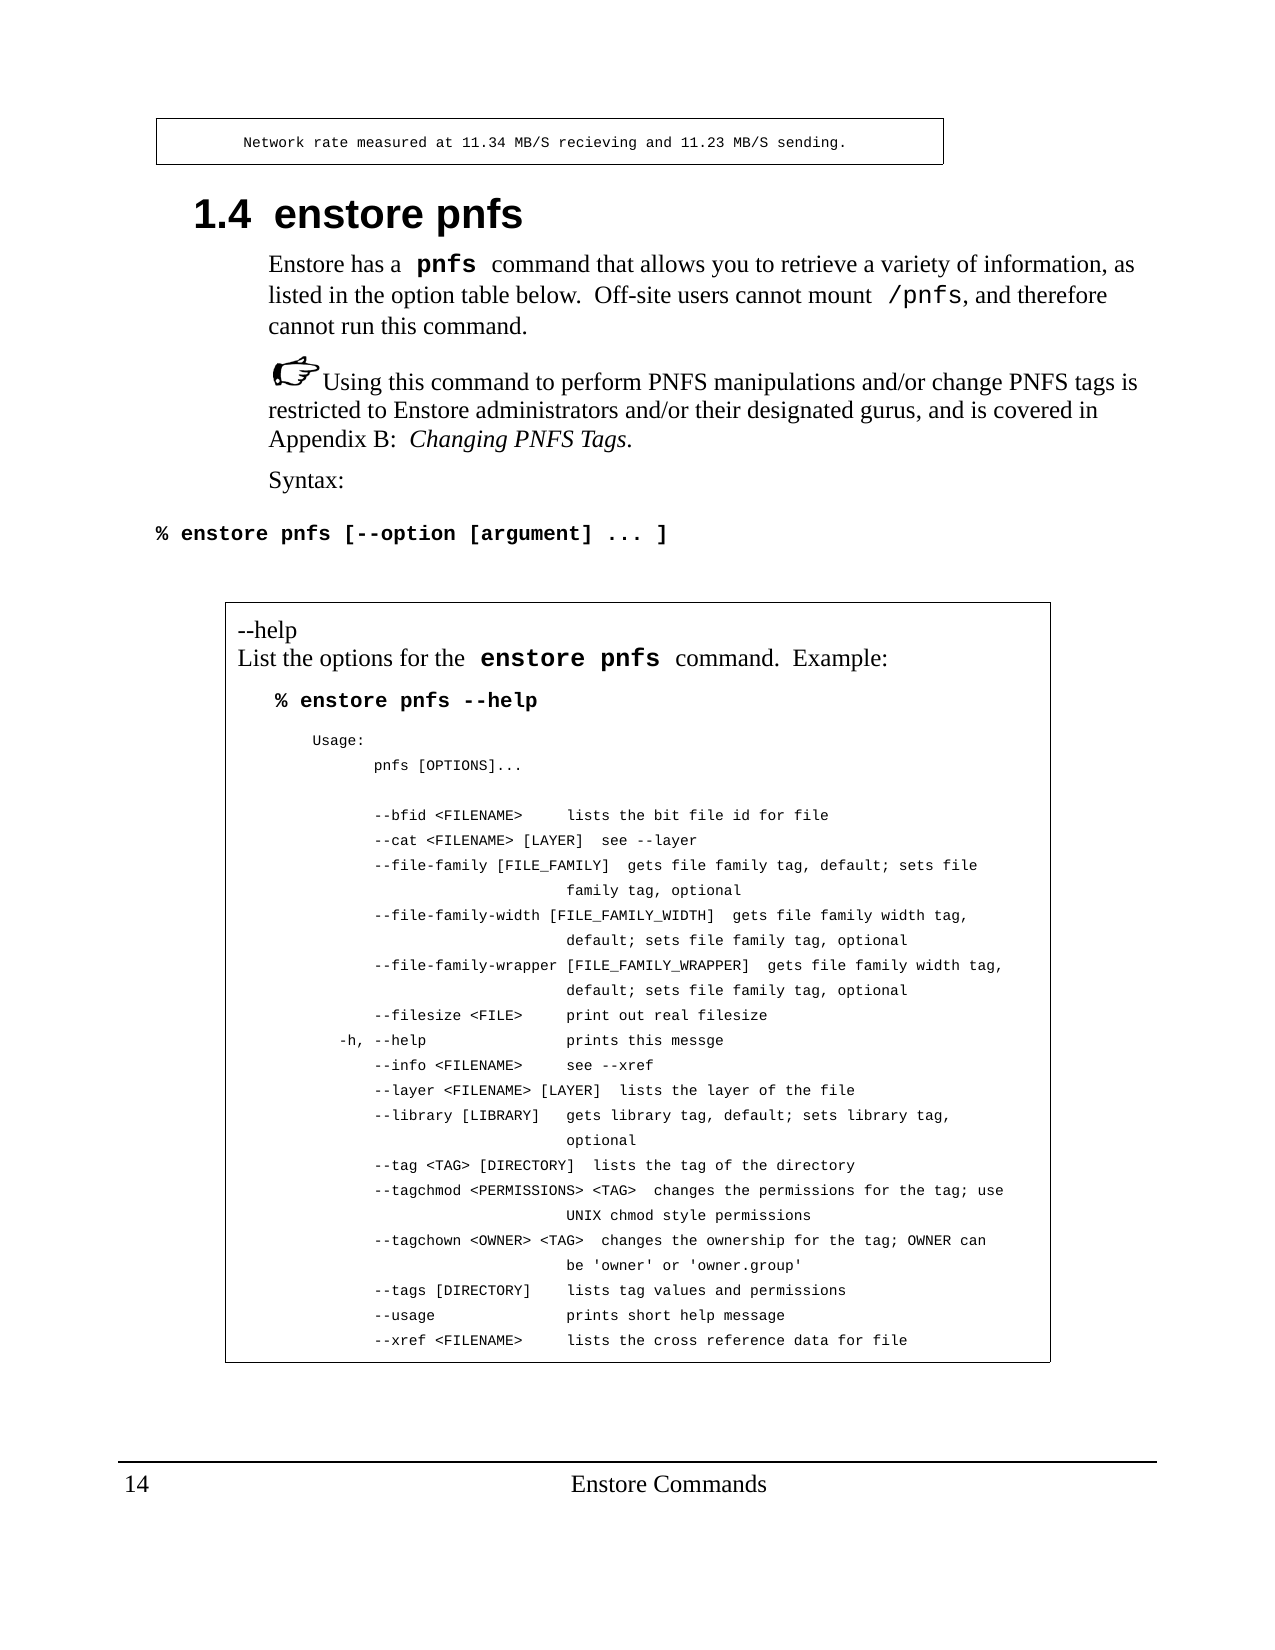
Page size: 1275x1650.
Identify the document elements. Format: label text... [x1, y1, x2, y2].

text Using this command to perform PNFS manipulations and/or change PNFS tags is restricted to Enstore administrators and/or their designated gurus, and is covered in Appendix B: Changing PNFS Tags. [268, 352, 1157, 453]
table_cell Network rate measured at 11.34 MB/S recieving and 11.23 MB/S sending. [157, 119, 943, 164]
subtitle enstore pnfs [193, 189, 1157, 237]
text Enstore has a pnfs command that allows you to retrieve a variety of information, as listed in the option table below. Off-site users cannot mount /pnfs, and therefore cannot run this command. [268, 249, 1157, 340]
text % enstore pnfs [--option [argument] ... ] [156, 521, 1157, 546]
table_header --help List the options for the enstore pnfs command. Example: % enstore pnfs --help Usage: pnfs [OPTIONS]... --bfid <FILENAME> lists the bit file id for file --cat <FILENAME> [LAYER] see --layer --file-family [FILE_FAMILY] gets file family tag, default; sets file family tag, optional --file-family-width [FILE_FAMILY_WIDTH] gets file family width tag, default; sets file family tag, optional --file-family-wrapper [FILE_FAMILY_WRAPPER] gets file family width tag, default; sets file family tag, optional --filesize <FILE> print out real filesize -h, --help prints this messge --info <FILENAME> see --xref --layer <FILENAME> [LAYER] lists the layer of the file --library [LIBRARY] gets library tag, default; sets library tag, optional --tag <TAG> [DIRECTORY] lists the tag of the directory --tagchmod <PERMISSIONS> <TAG> changes the permissions for the tag; use UNIX chmod style permissions --tagchown <OWNER> <TAG> changes the ownership for the tag; OWNER can be 'owner' or 'owner.group' --tags [DIRECTORY] lists tag values and permissions --usage prints short help message --xref <FILENAME> lists the cross reference data for file [226, 603, 1050, 1362]
text Syntax: [268, 465, 1157, 494]
